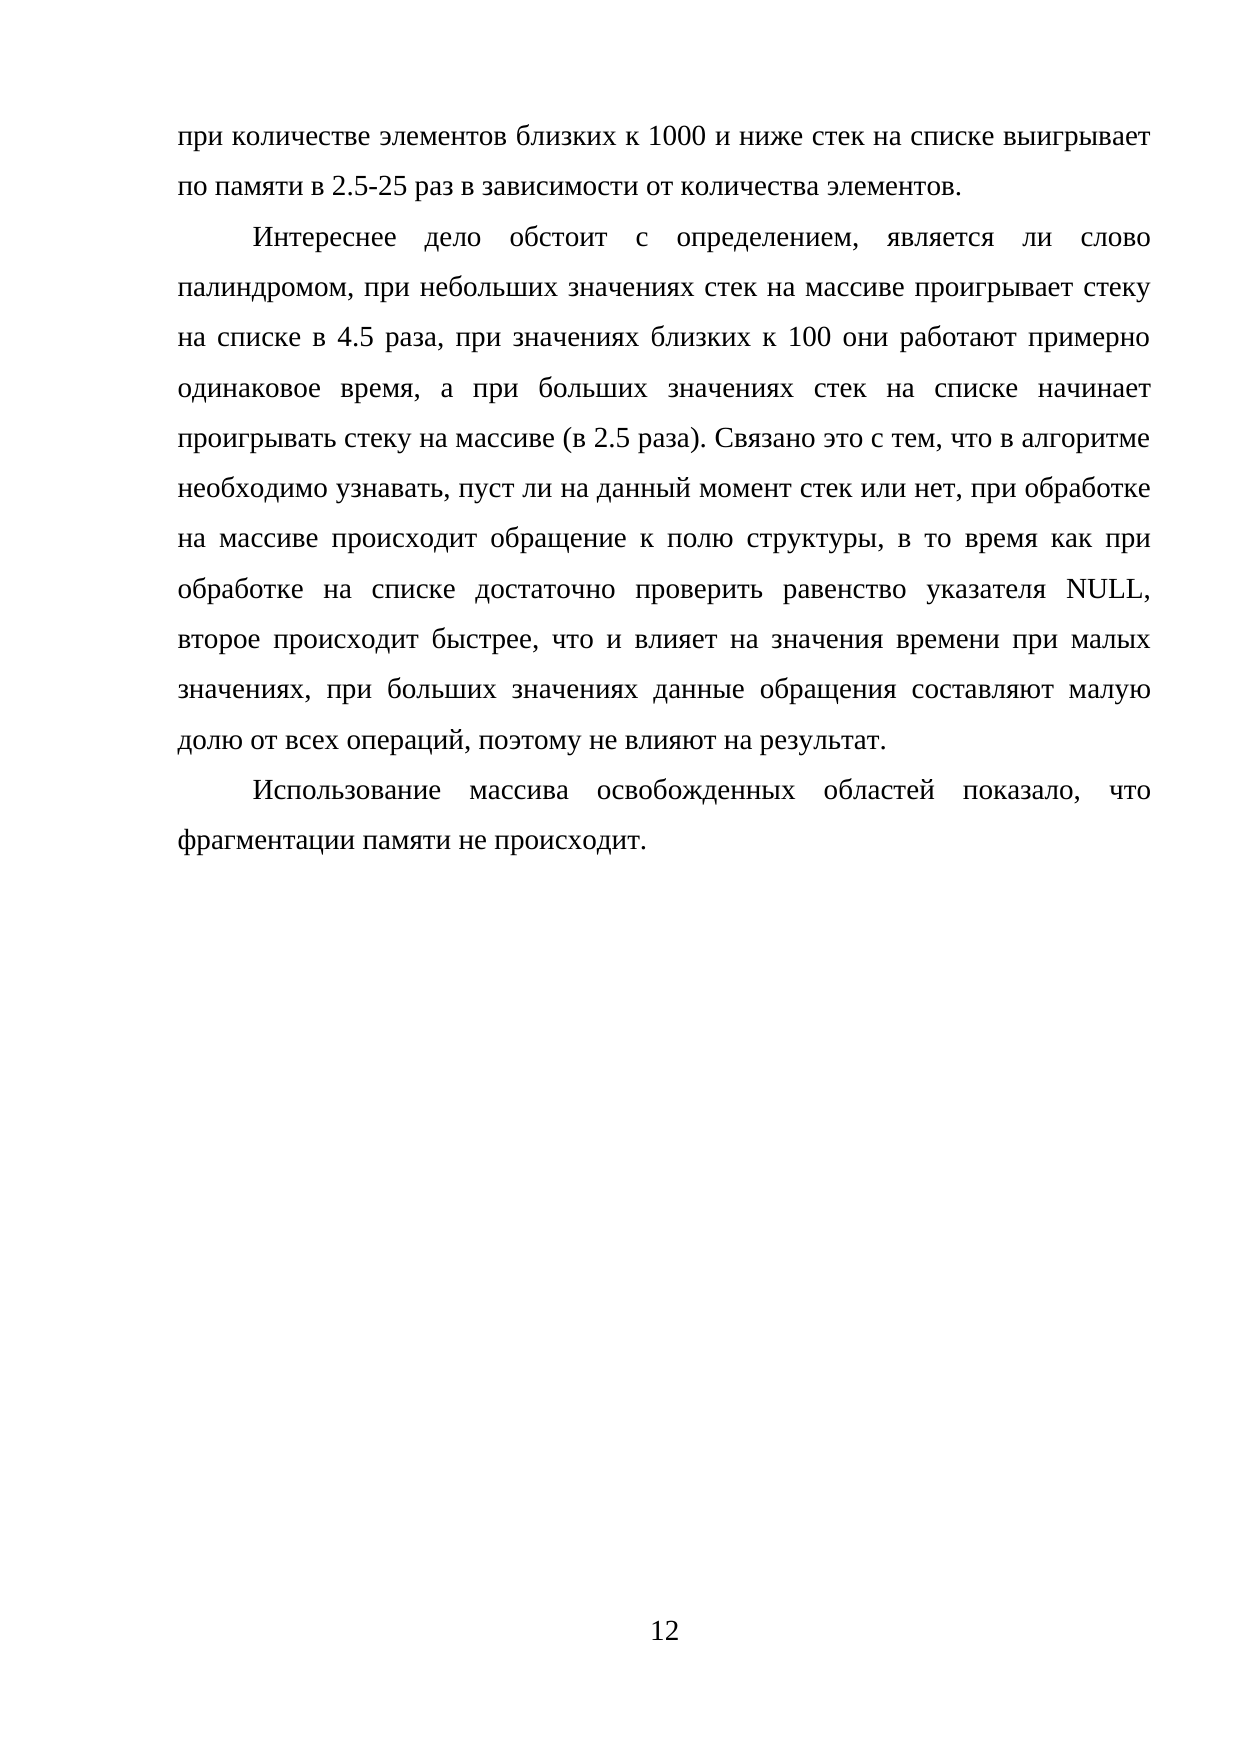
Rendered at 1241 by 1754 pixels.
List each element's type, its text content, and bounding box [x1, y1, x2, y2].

text Интереснее дело обстоит с определением, является ли слово палиндромом, при небольших значениях стек на массиве проигрывает стеку на списке в 4.5 раза, при значениях близких к 100 они работают примерно одинаковое время, а при больших значениях стек на списке начинает проигрывать стеку на массиве (в 2.5 раза). Связано это с тем, что в алгоритме необходимо узнавать, пуст ли на данный момент стек или нет, при обработке на массиве происходит обращение к полю структуры, в то время как при обработке на списке достаточно проверить равенство указателя NULL, второе происходит быстрее, что и влияет на значения времени при малых значениях, при больших значениях данные обращения составляют малую долю от всех операций, поэтому не влияют на результат. [177, 219, 1152, 755]
text при количестве элементов близких к 1000 и ниже стек на списке выигрывает по памяти в 2.5-25 раз в зависимости от количества элементов. [177, 118, 1152, 202]
text Использование массива освобожденных областей показало, что фрагментации памяти не происходит. [177, 772, 1152, 856]
